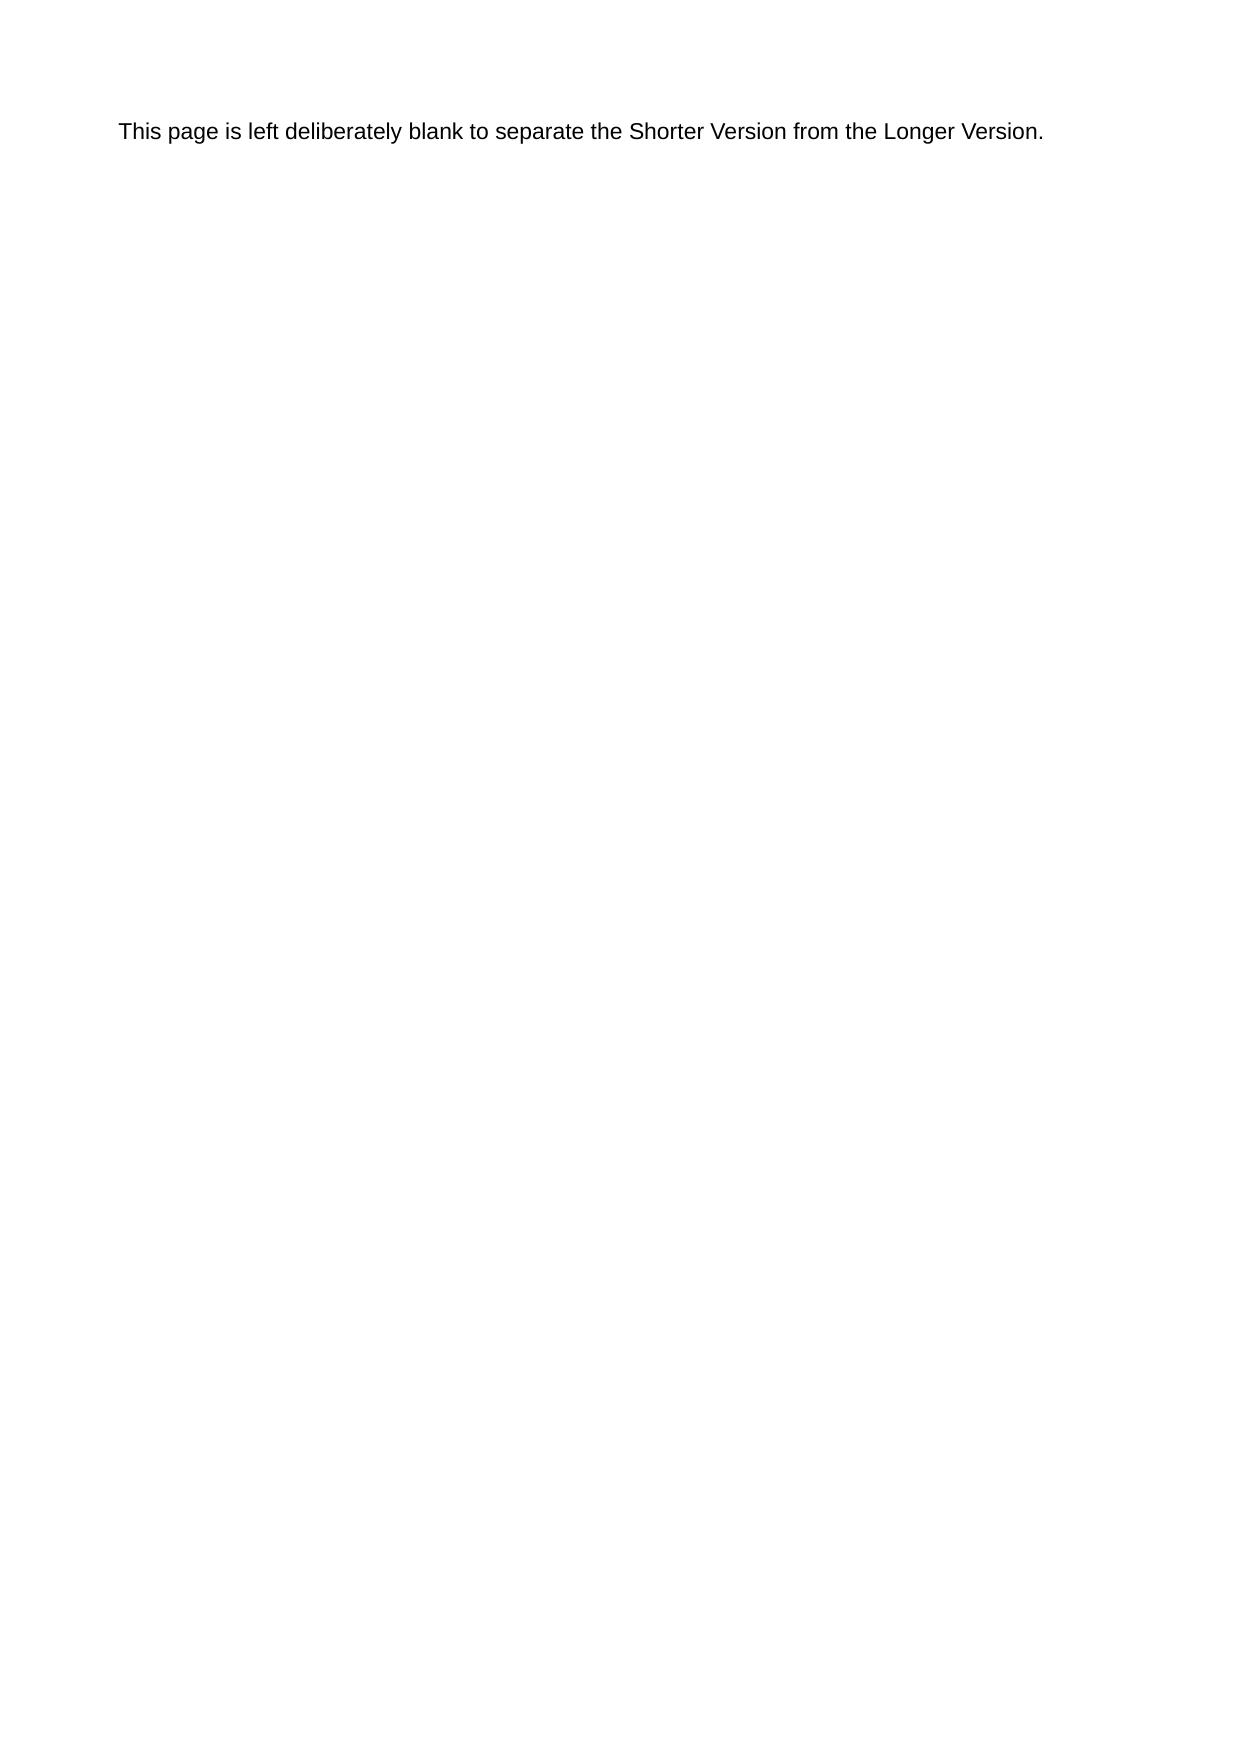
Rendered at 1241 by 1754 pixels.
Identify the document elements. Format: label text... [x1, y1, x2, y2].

text This page is left deliberately blank to separate the Shorter Version from the Longer Version. [118, 118, 1122, 144]
